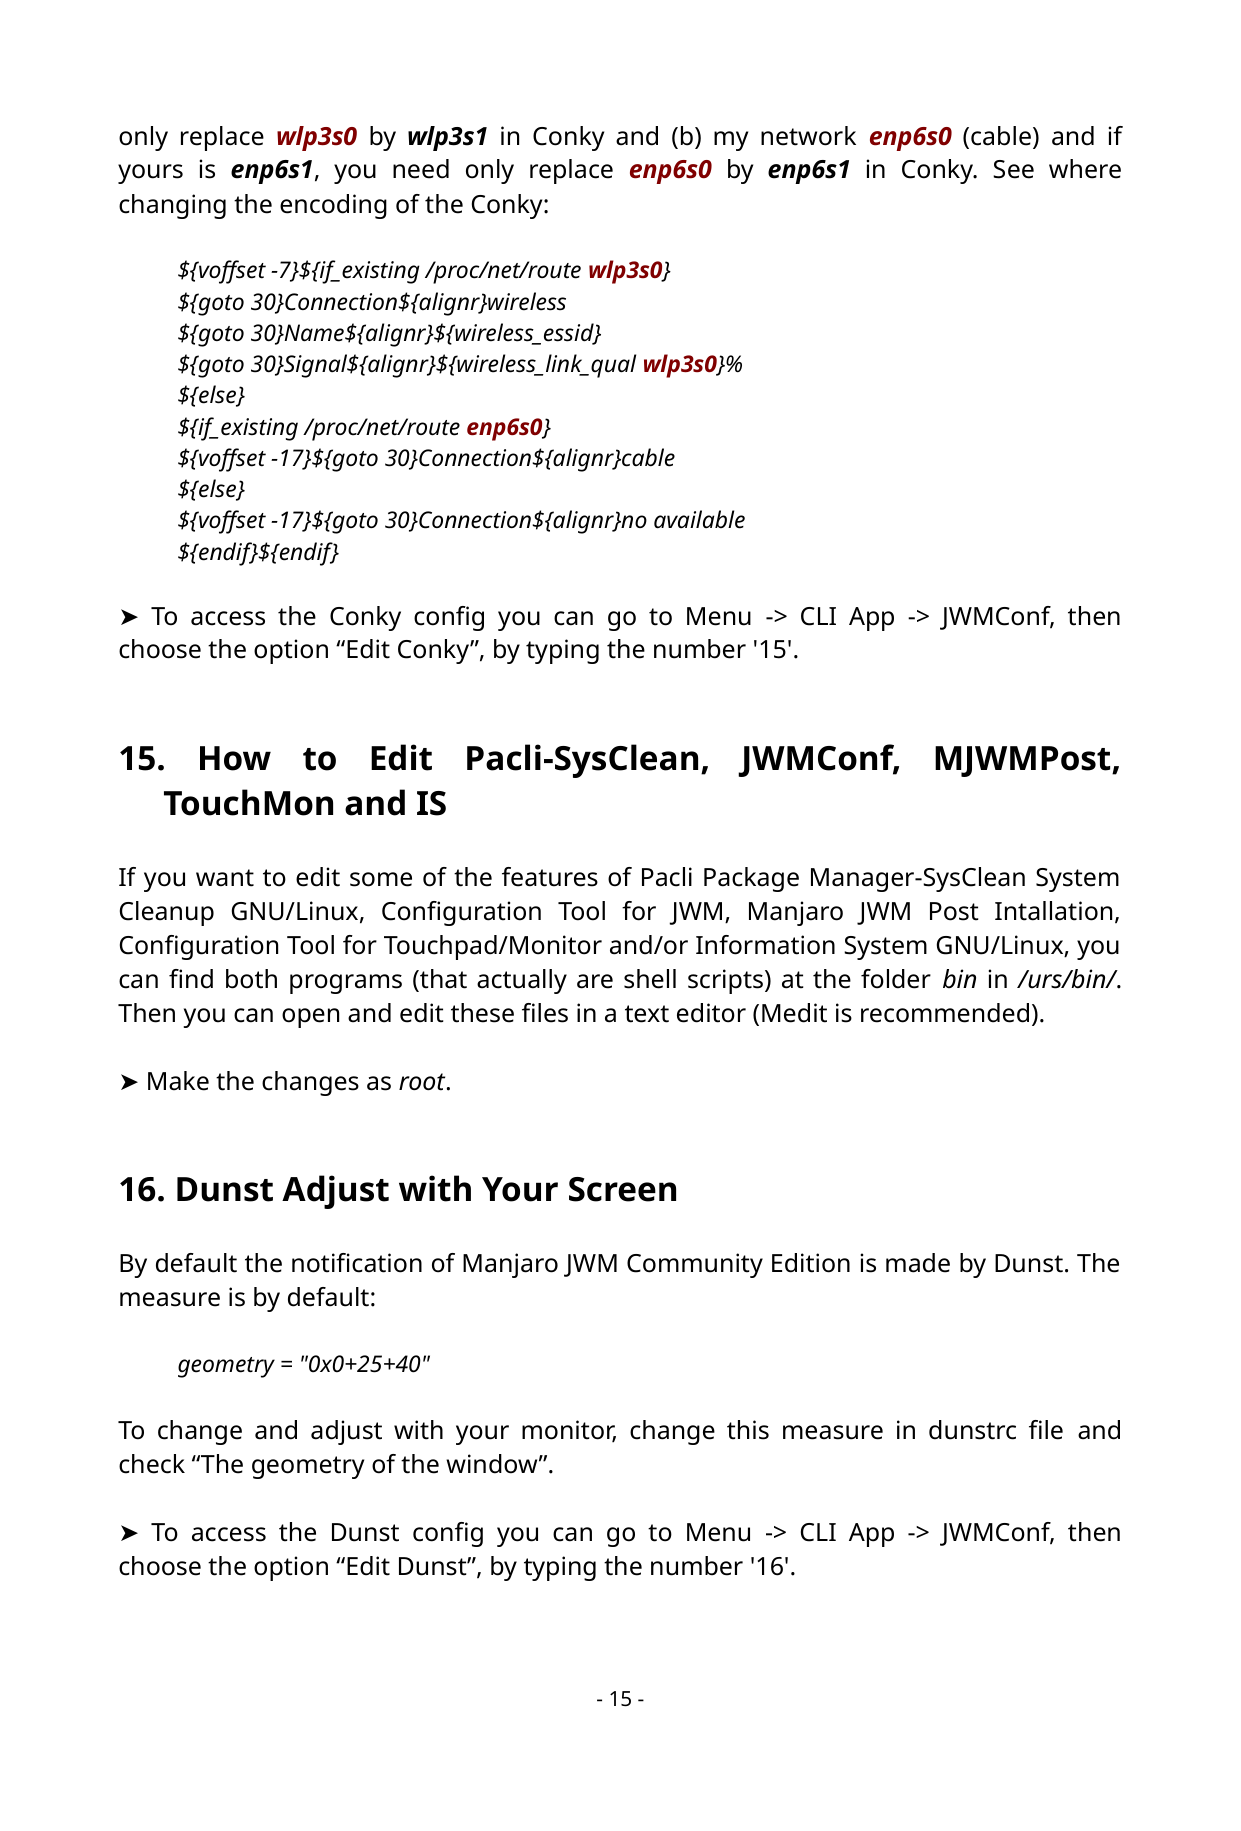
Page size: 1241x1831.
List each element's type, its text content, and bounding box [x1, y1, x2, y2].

text ➤ To access the Dunst config you can go to Menu -> CLI App -> JWMConf, then choose the option “Edit Dunst”, by typing the number '16'. [118, 1515, 1122, 1583]
text ${voffset -17}${goto 30}Connection${alignr}no available [177, 504, 1122, 536]
text To change and adjust with your monitor, change this measure in dunstrc file and check “The geometry of the window”. [118, 1413, 1122, 1481]
text By default the notification of Manjaro JWM Community Edition is made by Dunst. The measure is by default: [118, 1245, 1122, 1313]
text ${if_existing /proc/net/route enp6s0} [177, 411, 1122, 442]
text ${goto 30}Connection${alignr}wireless [177, 286, 1122, 317]
text ➤ To access the Conky config you can go to Menu -> CLI App -> JWMConf, then choose the option “Edit Conky”, by typing the number '15'. [118, 598, 1122, 666]
text ${goto 30}Signal${alignr}${wireless_link_qual wlp3s0}% [177, 348, 1122, 379]
text geometry = "0x0+25+40" [177, 1347, 1122, 1379]
text If you want to edit some of the features of Pacli Package Manager-SysClean System Cleanup GNU/Linux, Configuration Tool for JWM, Manjaro JWM Post Intallation, Configuration Tool for Touchpad/Monitor and/or Information System GNU/Linux, you can find both programs (that actually are shell scripts) at the folder bin in /urs/bin/. Then you can open and edit these files in a text editor (Medit is recommended). [118, 859, 1122, 1029]
text ${goto 30}Name${alignr}${wireless_essid} [177, 317, 1122, 348]
text ${voffset -7}${if_existing /proc/net/route wlp3s0} [177, 254, 1122, 286]
text ${else} [177, 379, 1122, 411]
subtitle 16. Dunst Adjust with Your Screen [118, 1166, 1122, 1211]
subtitle 15. How to Edit Pacli-SysClean, JWMConf, MJWMPost, TouchMon and IS [118, 734, 1122, 825]
text ${voffset -17}${goto 30}Connection${alignr}cable [177, 442, 1122, 473]
text ${endif}${endif} [177, 536, 1122, 567]
text only replace wlp3s0 by wlp3s1 in Conky and (b) my network enp6s0 (cable) and if yours is enp6s1, you need only replace enp6s0 by enp6s1 in Conky. See where changing the encoding of the Conky: [118, 118, 1122, 220]
text ${else} [177, 473, 1122, 504]
text ➤ Make the changes as root. [118, 1064, 1122, 1098]
